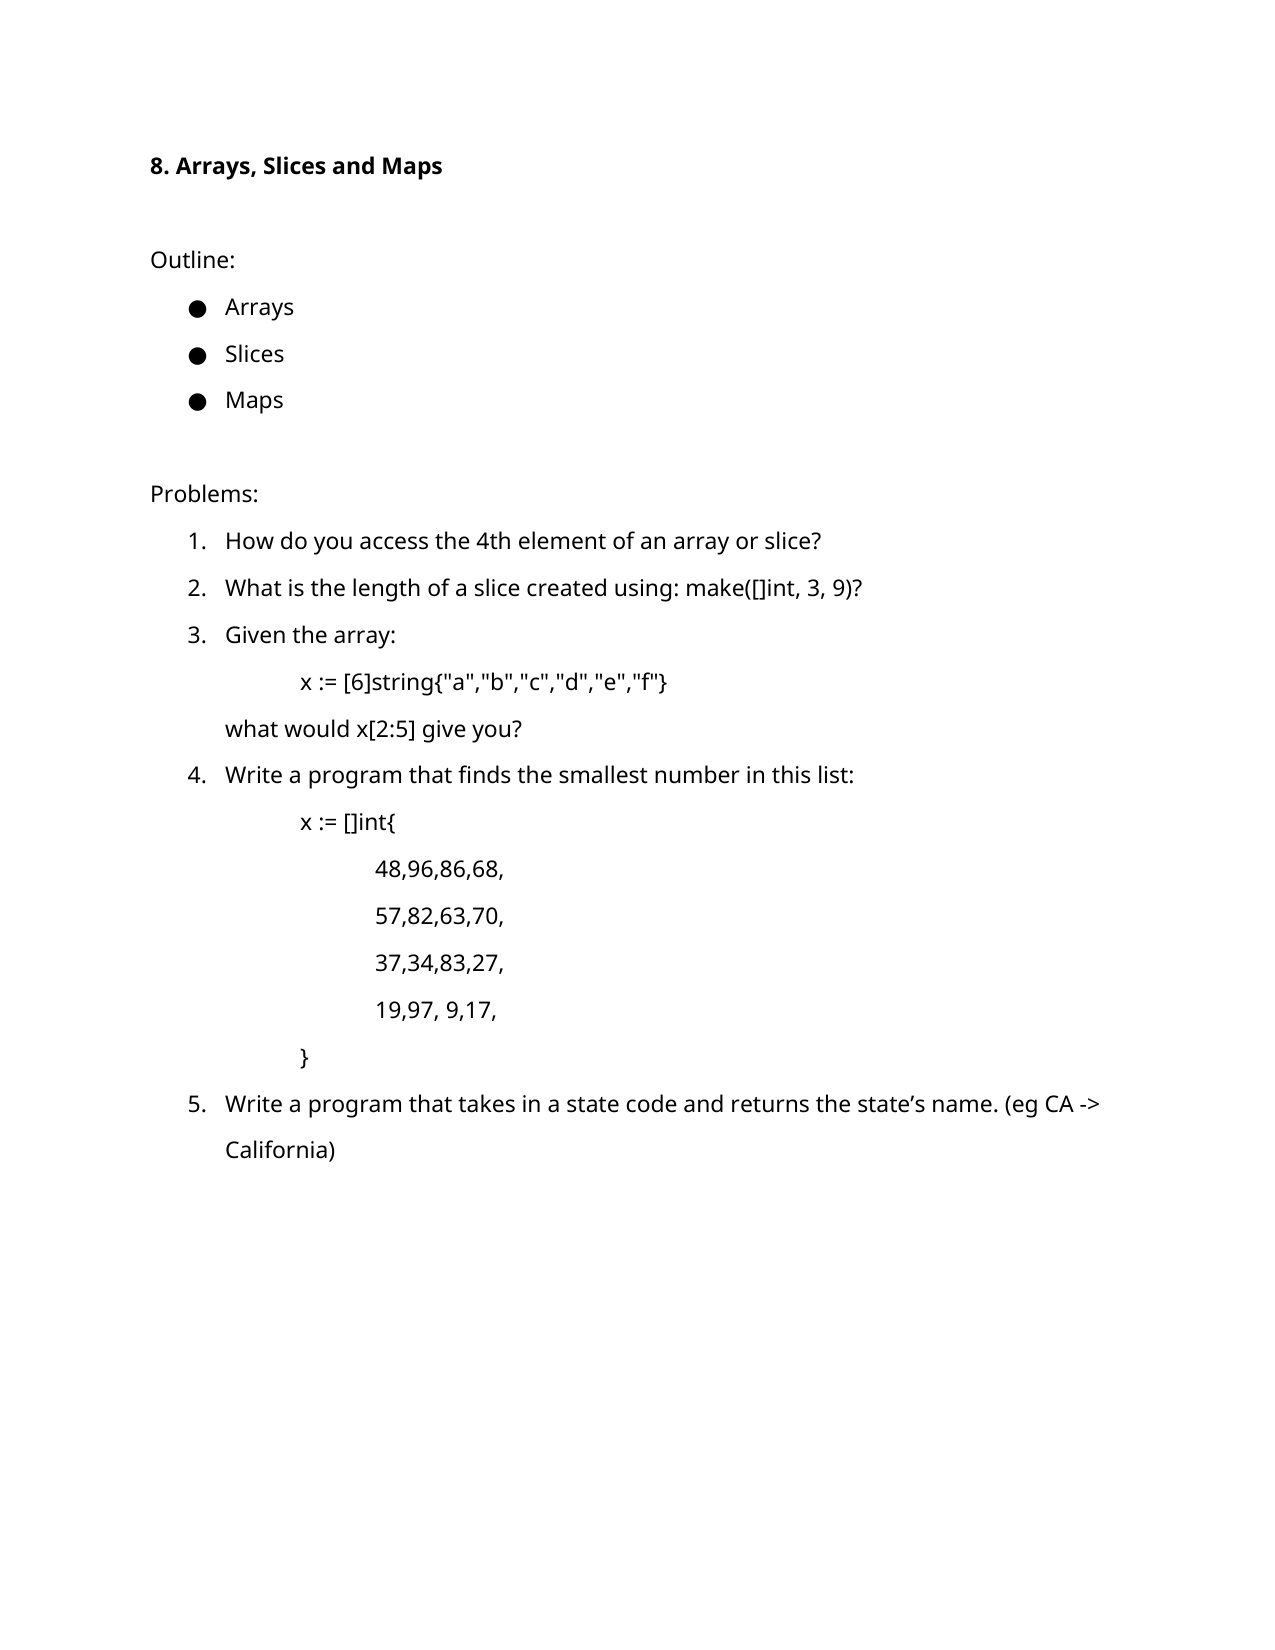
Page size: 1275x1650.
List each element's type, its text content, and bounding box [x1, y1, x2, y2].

list Slices [187, 337, 1125, 369]
list How do you access the 4th element of an array or slice? [187, 525, 1125, 556]
list Write a program that takes in a state code and returns the state’s name. (eg CA -> California) [187, 1087, 1125, 1166]
list Write a program that finds the smallest number in this list: x := []int{ 48,96,86,68, 57,82,63,70, 37,34,83,27, 19,97, 9,17, } [187, 759, 1125, 1072]
text 8. Arrays, Slices and Maps [150, 150, 1125, 181]
text Outline: [150, 244, 1125, 275]
list Given the array: x := [6]string{"a","b","c","d","e","f"} what would x[2:5] give you? [187, 619, 1125, 744]
list Arrays [187, 291, 1125, 322]
text Problems: [150, 478, 1125, 509]
list Maps [187, 384, 1125, 416]
list What is the length of a slice created using: make([]int, 3, 9)? [187, 572, 1125, 603]
